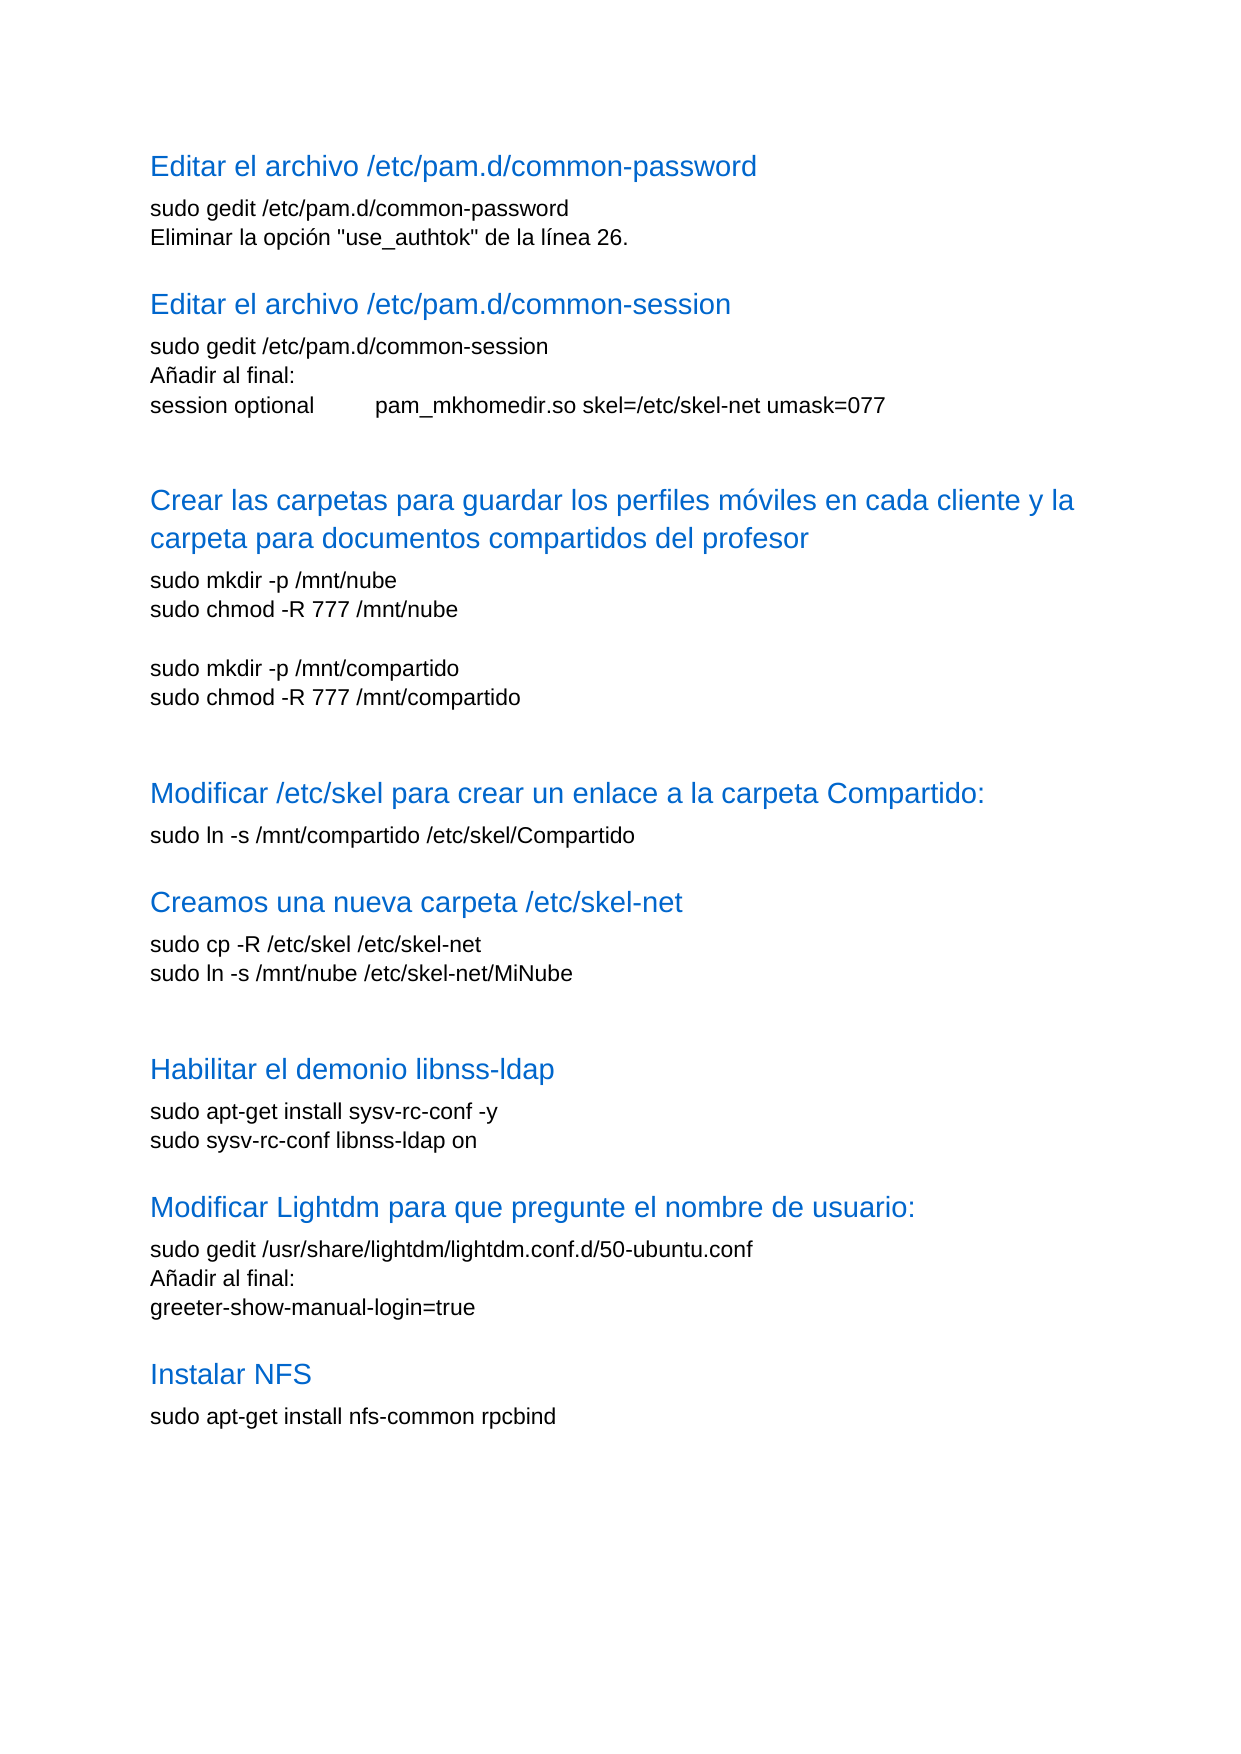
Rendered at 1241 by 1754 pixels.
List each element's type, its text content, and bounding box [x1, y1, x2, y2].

text Eliminar la opción "use_authtok" de la línea 26. [150, 225, 1091, 251]
text greeter-show-manual-login=true [150, 1295, 1091, 1321]
text sudo mkdir -p /mnt/nube [150, 567, 1091, 593]
subtitle Modificar Lightdm para que pregunte el nombre de usuario: [150, 1191, 1091, 1223]
subtitle Editar el archivo /etc/pam.d/common-password [150, 150, 1091, 183]
text sudo chmod -R 777 /mnt/nube [150, 597, 1091, 622]
text sudo gedit /usr/share/lightdm/lightdm.conf.d/50-ubuntu.conf [150, 1236, 1091, 1262]
text sudo chmod -R 777 /mnt/compartido [150, 685, 1091, 711]
subtitle Crear las carpetas para guardar los perfiles móviles en cada cliente y la carpeta para documentos compartidos del profesor [150, 484, 1091, 554]
text sudo ln -s /mnt/nube /etc/skel-net/MiNube [150, 961, 1091, 986]
subtitle Editar el archivo /etc/pam.d/common-session [150, 288, 1091, 320]
text session optional pam_mkhomedir.so skel=/etc/skel-net umask=077 [150, 392, 1091, 418]
subtitle Habilitar el demonio libnss-ldap [150, 1053, 1091, 1085]
text sudo cp -R /etc/skel /etc/skel-net [150, 931, 1091, 957]
text sudo apt-get install sysv-rc-conf -y [150, 1098, 1091, 1124]
subtitle Creamos una nueva carpeta /etc/skel-net [150, 886, 1091, 918]
subtitle Instalar NFS [150, 1358, 1091, 1390]
text sudo gedit /etc/pam.d/common-password [150, 196, 1091, 221]
text sudo ln -s /mnt/compartido /etc/skel/Compartido [150, 823, 1091, 848]
text Añadir al final: [150, 1266, 1091, 1291]
text sudo mkdir -p /mnt/compartido [150, 656, 1091, 681]
text sudo gedit /etc/pam.d/common-session [150, 333, 1091, 359]
subtitle Modificar /etc/skel para crear un enlace a la carpeta Compartido: [150, 777, 1091, 810]
text Añadir al final: [150, 363, 1091, 388]
text sudo sysv-rc-conf libnss-ldap on [150, 1128, 1091, 1153]
text sudo apt-get install nfs-common rpcbind [150, 1403, 1091, 1429]
